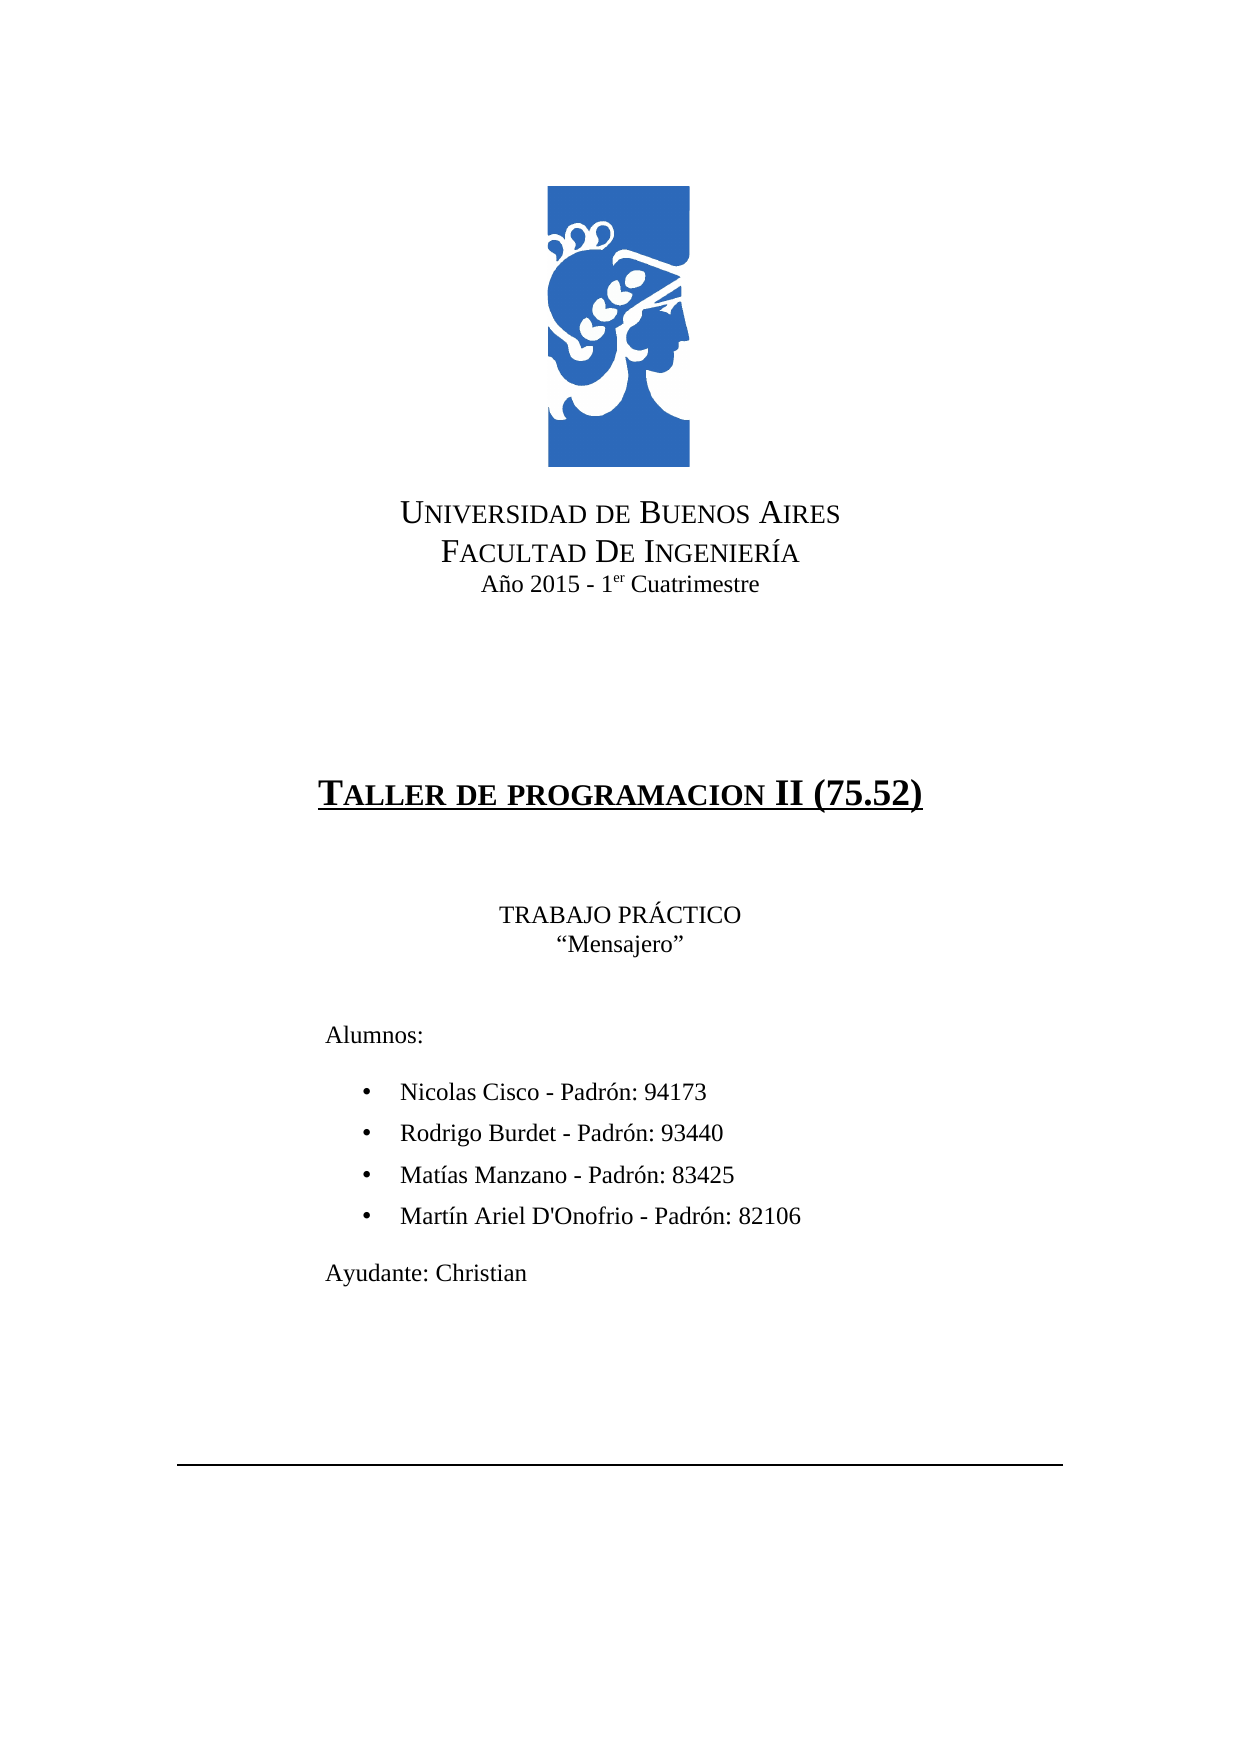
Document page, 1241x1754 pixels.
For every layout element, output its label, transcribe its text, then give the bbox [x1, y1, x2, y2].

picture [547, 186, 690, 467]
text Universidad de Buenos Aires [177, 493, 1063, 531]
list Nicolas Cisco - Padrón: 94173 [362, 1077, 1063, 1106]
text Alumnos: [325, 1020, 1063, 1048]
text Facultad De Ingeniería [177, 531, 1063, 569]
text Ayudante: Christian [325, 1258, 1063, 1287]
text Año 2015 - 1er Cuatrimestre [177, 569, 1063, 598]
list Matías Manzano - Padrón: 83425 [362, 1160, 1063, 1188]
list Martín Ariel D'Onofrio - Padrón: 82106 [362, 1201, 1063, 1230]
text Taller de programacion II (75.52) [177, 771, 1063, 814]
text “Mensajero” [177, 929, 1063, 957]
list Rodrigo Burdet - Padrón: 93440 [362, 1118, 1063, 1147]
text TRABAJO PRÁCTICO [177, 900, 1063, 929]
